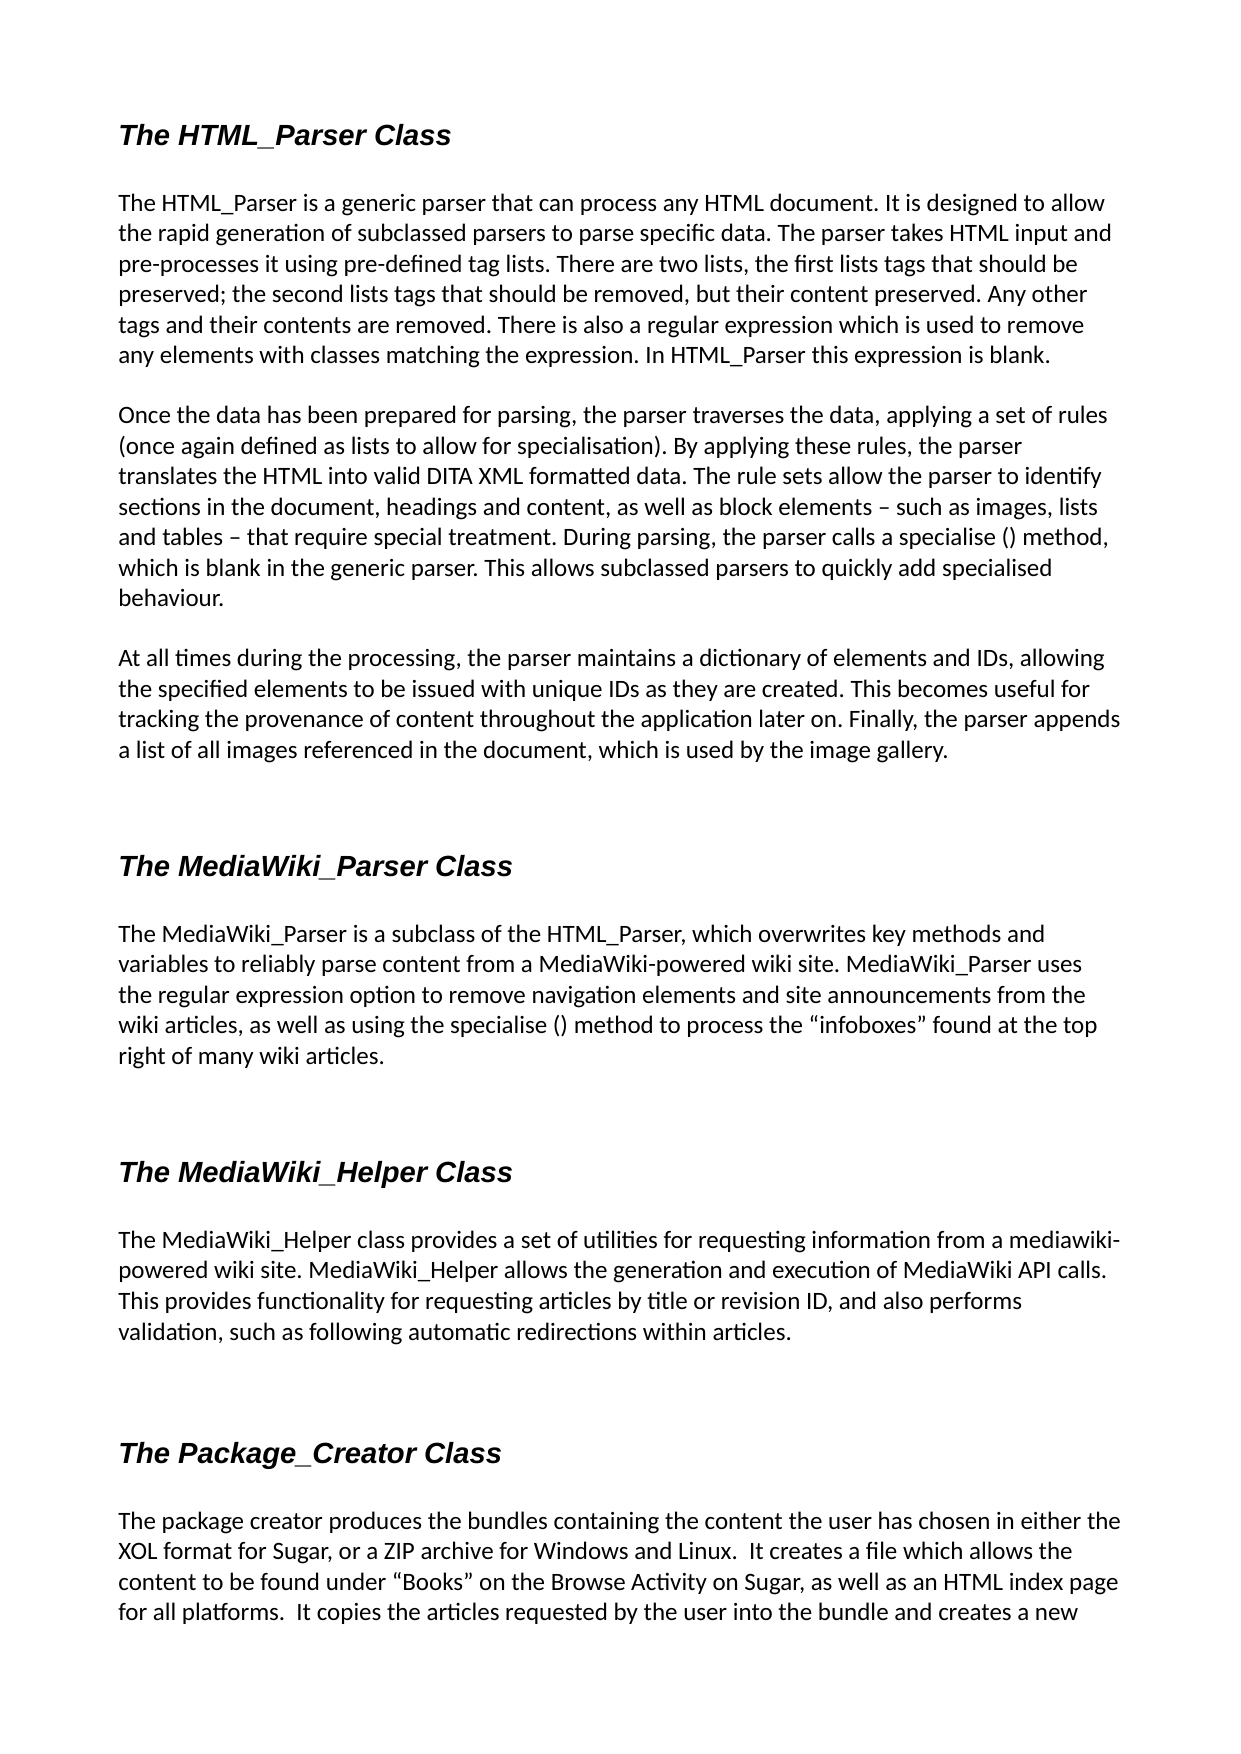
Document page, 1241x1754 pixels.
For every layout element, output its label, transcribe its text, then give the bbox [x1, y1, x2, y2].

text Once the data has been prepared for parsing, the parser traverses the data, applying a set of rules (once again defined as lists to allow for specialisation). By applying these rules, the parser translates the HTML into valid DITA XML formatted data. The rule sets allow the parser to identify sections in the document, headings and content, as well as block elements – such as images, lists and tables – that require special treatment. During parsing, the parser calls a specialise () method, which is blank in the generic parser. This allows subclassed parsers to quickly add specialised behaviour. [118, 399, 1122, 613]
subtitle The MediaWiki_Parser Class [118, 849, 1122, 882]
text The MediaWiki_Parser is a subclass of the HTML_Parser, which overwrites key methods and variables to reliably parse content from a MediaWiki-powered wiki site. MediaWiki_Parser uses the regular expression option to remove navigation elements and site announcements from the wiki articles, as well as using the specialise () method to process the “infoboxes” found at the top right of many wiki articles. [118, 918, 1122, 1071]
subtitle The MediaWiki_Helper Class [118, 1155, 1122, 1189]
text At all times during the processing, the parser maintains a dictionary of elements and IDs, allowing the specified elements to be issued with unique IDs as they are created. This becomes useful for tracking the provenance of content throughout the application later on. Finally, the parser appends a list of all images referenced in the document, which is used by the image gallery. [118, 642, 1122, 764]
text The package creator produces the bundles containing the content the user has chosen in either the XOL format for Sugar, or a ZIP archive for Windows and Linux. It creates a file which allows the content to be found under “Books” on the Browse Activity on Sugar, as well as an HTML index page for all platforms. It copies the articles requested by the user into the bundle and creates a new [118, 1505, 1122, 1627]
text The MediaWiki_Helper class provides a set of utilities for requesting information from a mediawiki-powered wiki site. MediaWiki_Helper allows the generation and execution of MediaWiki API calls. This provides functionality for requesting articles by title or revision ID, and also performs validation, such as following automatic redirections within articles. [118, 1224, 1122, 1346]
text The HTML_Parser is a generic parser that can process any HTML document. It is designed to allow the rapid generation of subclassed parsers to parse specific data. The parser takes HTML input and pre-processes it using pre-defined tag lists. There are two lists, the first lists tags that should be preserved; the second lists tags that should be removed, but their content preserved. Any other tags and their contents are removed. There is also a regular expression which is used to remove any elements with classes matching the expression. In HTML_Parser this expression is blank. [118, 187, 1122, 370]
subtitle The Package_Creator Class [118, 1436, 1122, 1469]
subtitle The HTML_Parser Class [118, 118, 1122, 152]
